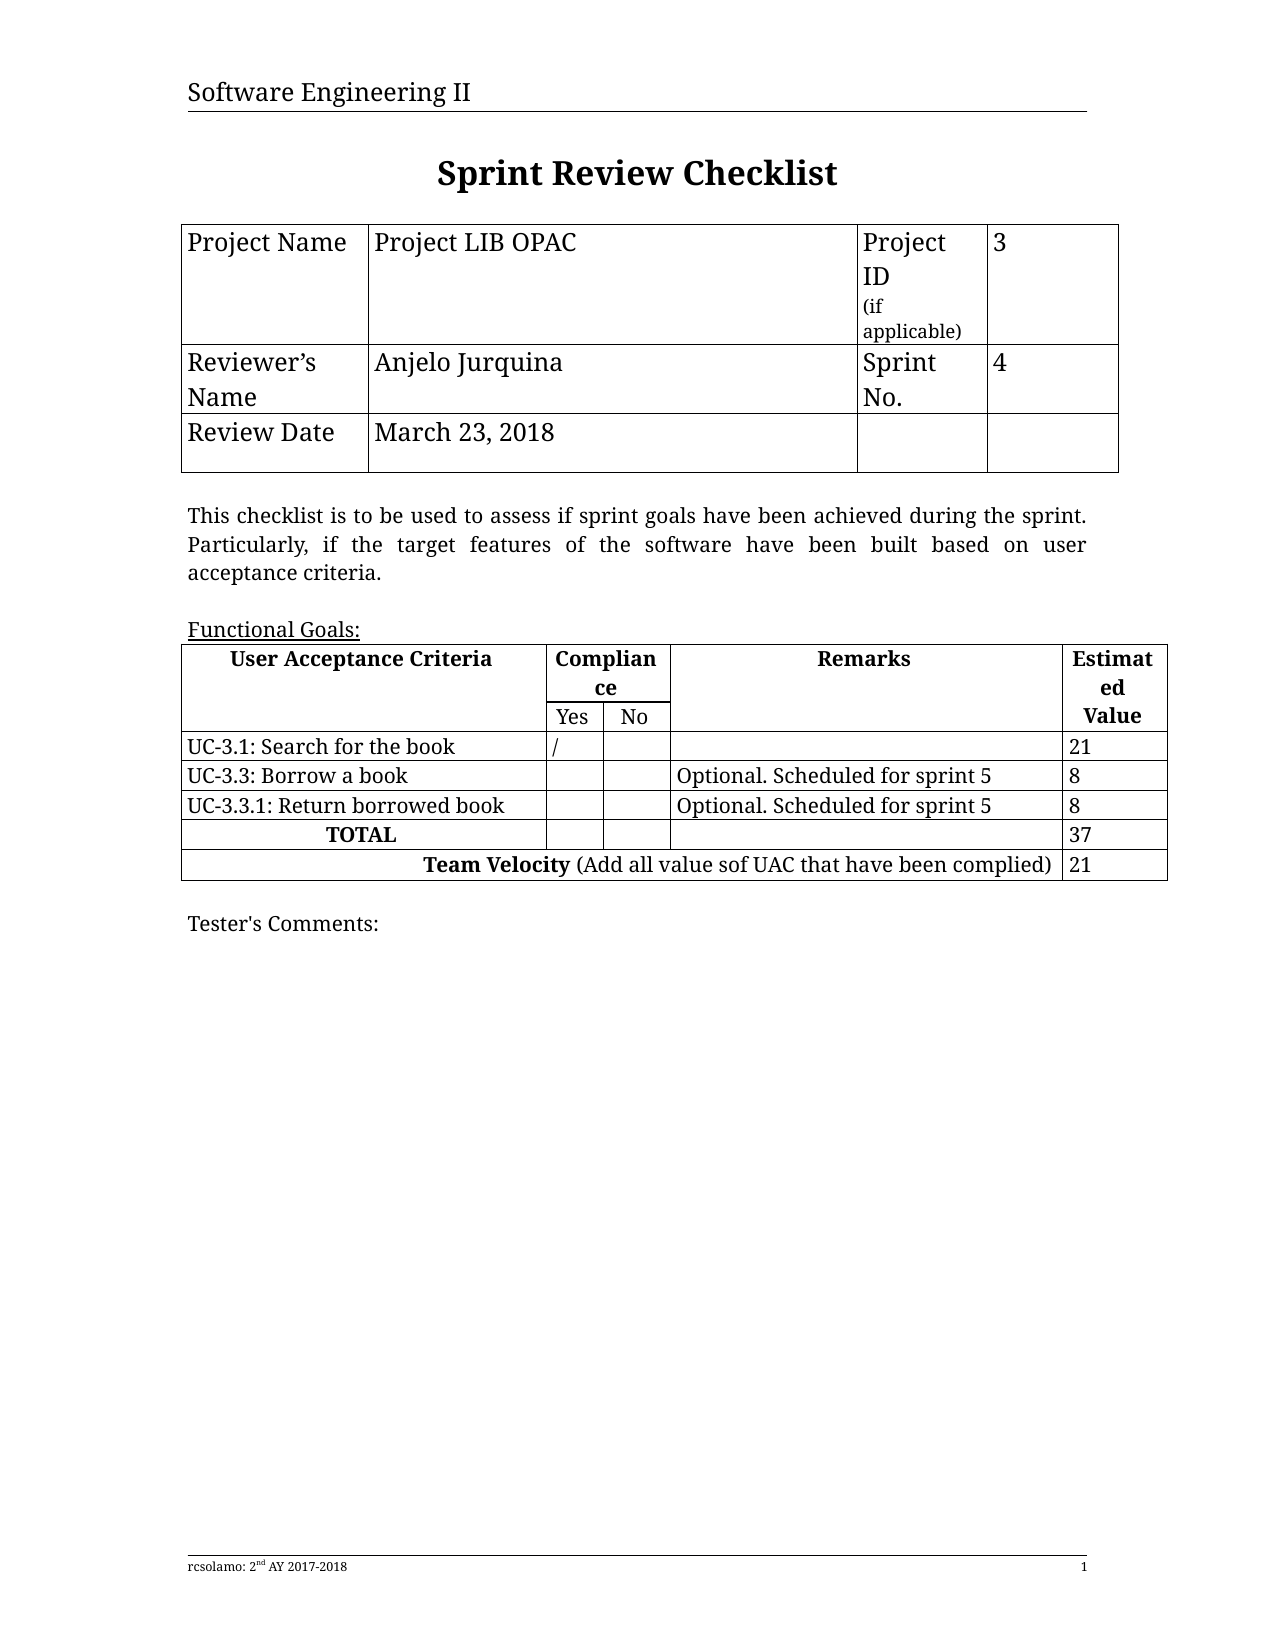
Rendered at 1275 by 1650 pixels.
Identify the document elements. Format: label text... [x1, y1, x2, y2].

text This checklist is to be used to assess if sprint goals have been achieved during the sprint. Particularly, if the target features of the software have been built based on user acceptance criteria. [187, 501, 1087, 587]
table_cell UC-3.3.1: Return borrowed book [182, 791, 546, 819]
table_cell 4 [988, 345, 1118, 413]
table_cell 21 [1063, 850, 1167, 880]
text Tester's Comments: [187, 909, 1087, 938]
table_cell Team Velocity (Add all value sof UAC that have been complied) [182, 850, 1062, 880]
table_header Remarks [671, 645, 1062, 731]
table_cell Anjelo Jurquina [369, 345, 857, 413]
table_cell [858, 414, 987, 472]
table_cell [604, 732, 670, 760]
table_cell [547, 820, 603, 849]
table_header Project Name [182, 225, 368, 344]
table_cell No [604, 703, 670, 731]
table_cell Optional. Scheduled for sprint 5 [671, 761, 1062, 790]
table_cell Reviewer’s Name [182, 345, 368, 413]
table_cell 8 [1063, 761, 1167, 790]
table_cell [671, 820, 1062, 849]
table_cell TOTAL [182, 820, 546, 849]
table_header User Acceptance Criteria [182, 645, 546, 731]
table_cell [547, 791, 603, 819]
text Sprint Review Checklist [187, 150, 1087, 195]
table_cell 8 [1063, 791, 1167, 819]
table_cell Yes [547, 703, 603, 731]
table_header Estimated Value [1063, 645, 1167, 731]
table_cell 37 [1063, 820, 1167, 849]
table_cell UC-3.3: Borrow a book [182, 761, 546, 790]
table_header 3 [988, 225, 1118, 344]
table_cell Optional. Scheduled for sprint 5 [671, 791, 1062, 819]
text Functional Goals: [187, 615, 1087, 643]
table_cell UC-3.1: Search for the book [182, 732, 546, 760]
table_header Compliance [547, 645, 670, 701]
table_cell [547, 761, 603, 790]
table_cell [604, 820, 670, 849]
table_cell 21 [1063, 732, 1167, 760]
table_cell [988, 414, 1118, 472]
table_header Project LIB OPAC [369, 225, 857, 344]
table_cell March 23, 2018 [369, 414, 857, 472]
table_cell [604, 791, 670, 819]
table_header Project ID (if applicable) [858, 225, 987, 344]
table_cell [671, 732, 1062, 760]
table_cell / [547, 732, 603, 760]
table_cell [604, 761, 670, 790]
table_cell Sprint No. [858, 345, 987, 413]
table_cell Review Date [182, 414, 368, 472]
